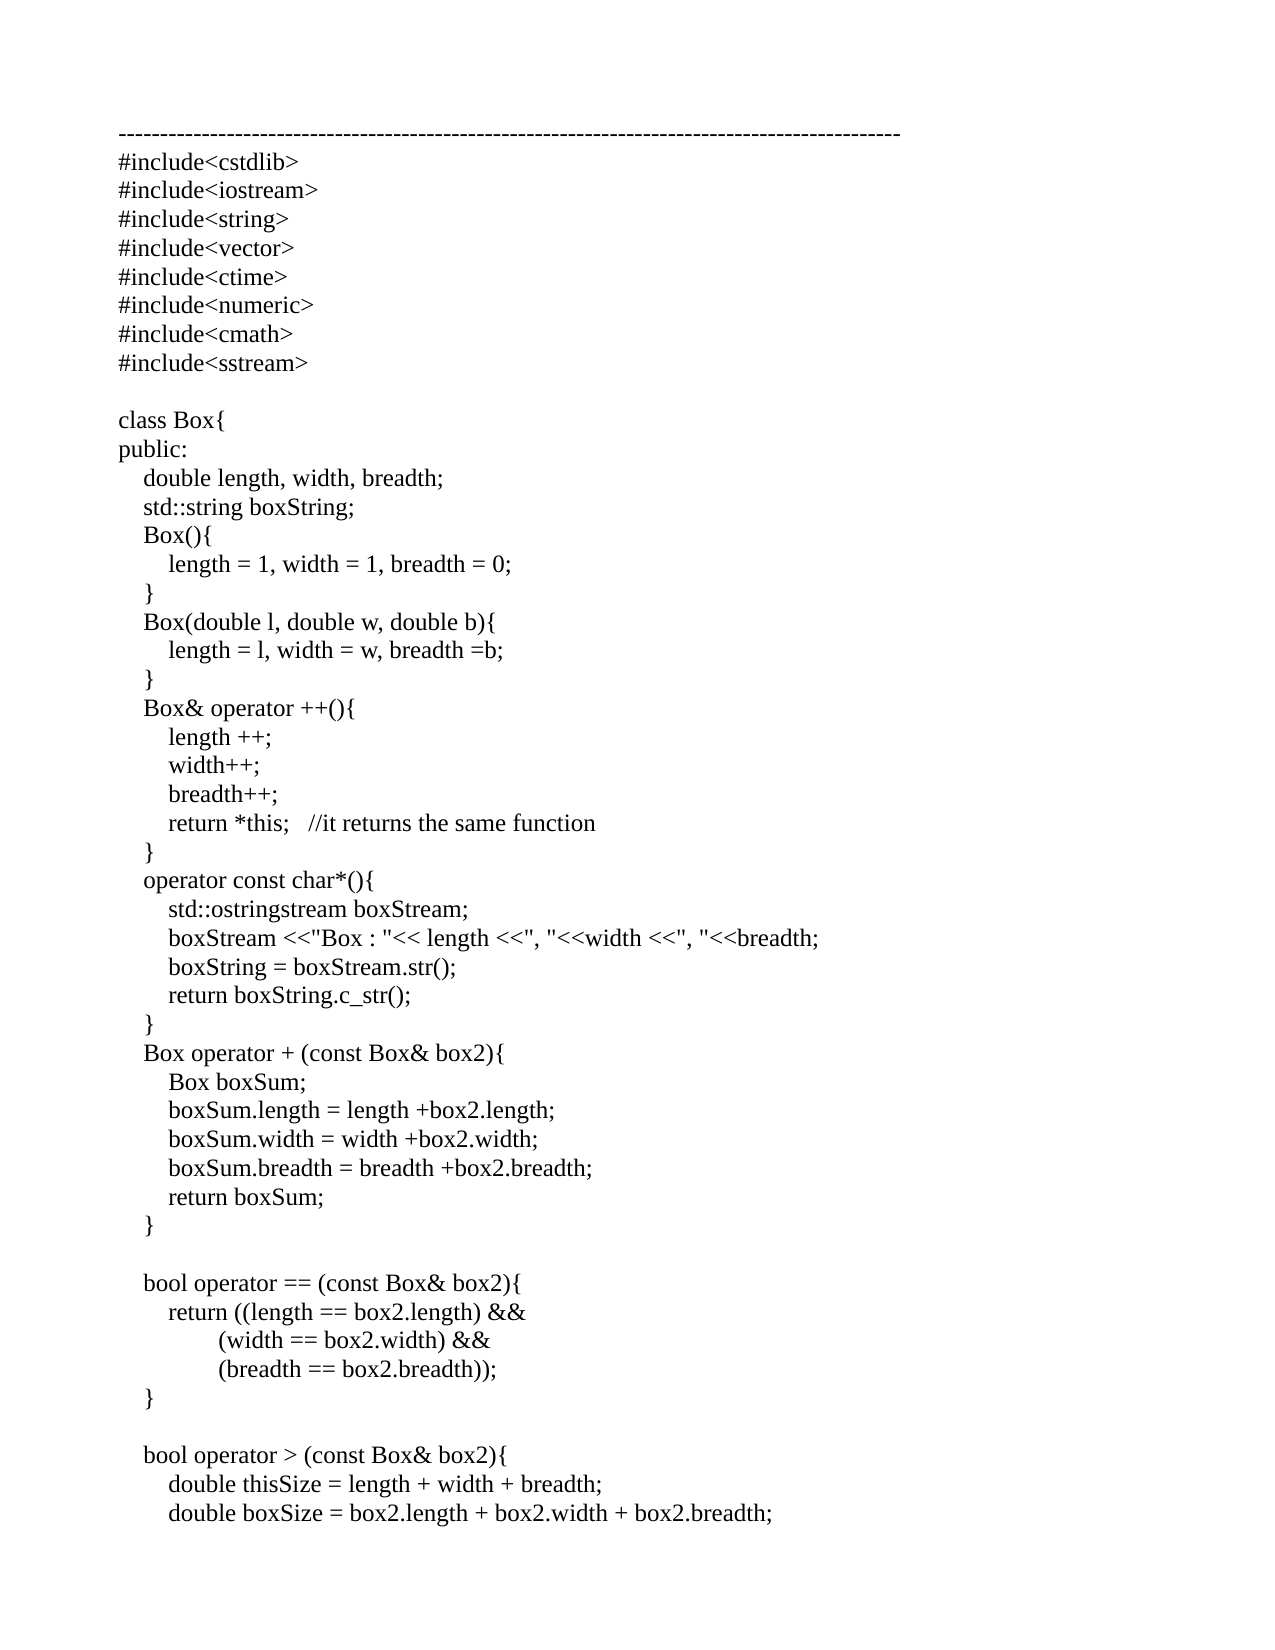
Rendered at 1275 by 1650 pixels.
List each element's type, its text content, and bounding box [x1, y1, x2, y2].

text boxSum.breadth = breadth +box2.breadth; [118, 1153, 1157, 1182]
text return ((length == box2.length) && [118, 1297, 1157, 1326]
text public: [118, 434, 1157, 463]
text double thisSize = length + width + breadth; [118, 1469, 1157, 1498]
text boxSum.width = width +box2.width; [118, 1124, 1157, 1153]
text return boxSum; [118, 1182, 1157, 1211]
text double boxSize = box2.length + box2.width + box2.breadth; [118, 1498, 1157, 1527]
text #include<cstdlib> [118, 147, 1157, 176]
text (width == box2.width) && [118, 1326, 1157, 1354]
text return boxString.c_str(); [118, 981, 1157, 1009]
text Box(){ [118, 521, 1157, 549]
text bool operator == (const Box& box2){ [118, 1268, 1157, 1297]
text std::string boxString; [118, 492, 1157, 521]
text } [118, 1211, 1157, 1239]
text #include<iostream> [118, 176, 1157, 204]
text length = l, width = w, breadth =b; [118, 636, 1157, 664]
text breadth++; [118, 779, 1157, 808]
text #include<numeric> [118, 291, 1157, 319]
text } [118, 664, 1157, 693]
text } [118, 837, 1157, 866]
text width++; [118, 751, 1157, 779]
text return *this; //it returns the same function [118, 808, 1157, 837]
text #include<string> [118, 204, 1157, 233]
text (breadth == box2.breadth)); [118, 1354, 1157, 1383]
text boxStream <<"Box : "<< length <<", "<<width <<", "<<breadth; [118, 923, 1157, 952]
text length ++; [118, 722, 1157, 751]
text #include<ctime> [118, 262, 1157, 291]
text Box boxSum; [118, 1067, 1157, 1096]
text } [118, 578, 1157, 607]
text std::ostringstream boxStream; [118, 894, 1157, 923]
text bool operator > (const Box& box2){ [118, 1441, 1157, 1469]
text class Box{ [118, 406, 1157, 434]
text #include<vector> [118, 233, 1157, 262]
text #include<sstream> [118, 348, 1157, 377]
text Box(double l, double w, double b){ [118, 607, 1157, 636]
text } [118, 1383, 1157, 1412]
text Box& operator ++(){ [118, 693, 1157, 722]
text double length, width, breadth; [118, 463, 1157, 492]
text operator const char*(){ [118, 866, 1157, 894]
text length = 1, width = 1, breadth = 0; [118, 549, 1157, 578]
text Box operator + (const Box& box2){ [118, 1038, 1157, 1067]
text boxString = boxStream.str(); [118, 952, 1157, 981]
text #include<cmath> [118, 319, 1157, 348]
text boxSum.length = length +box2.length; [118, 1096, 1157, 1124]
text ---------------------------------------------------------------------------------------------- [118, 118, 1157, 147]
text } [118, 1009, 1157, 1038]
